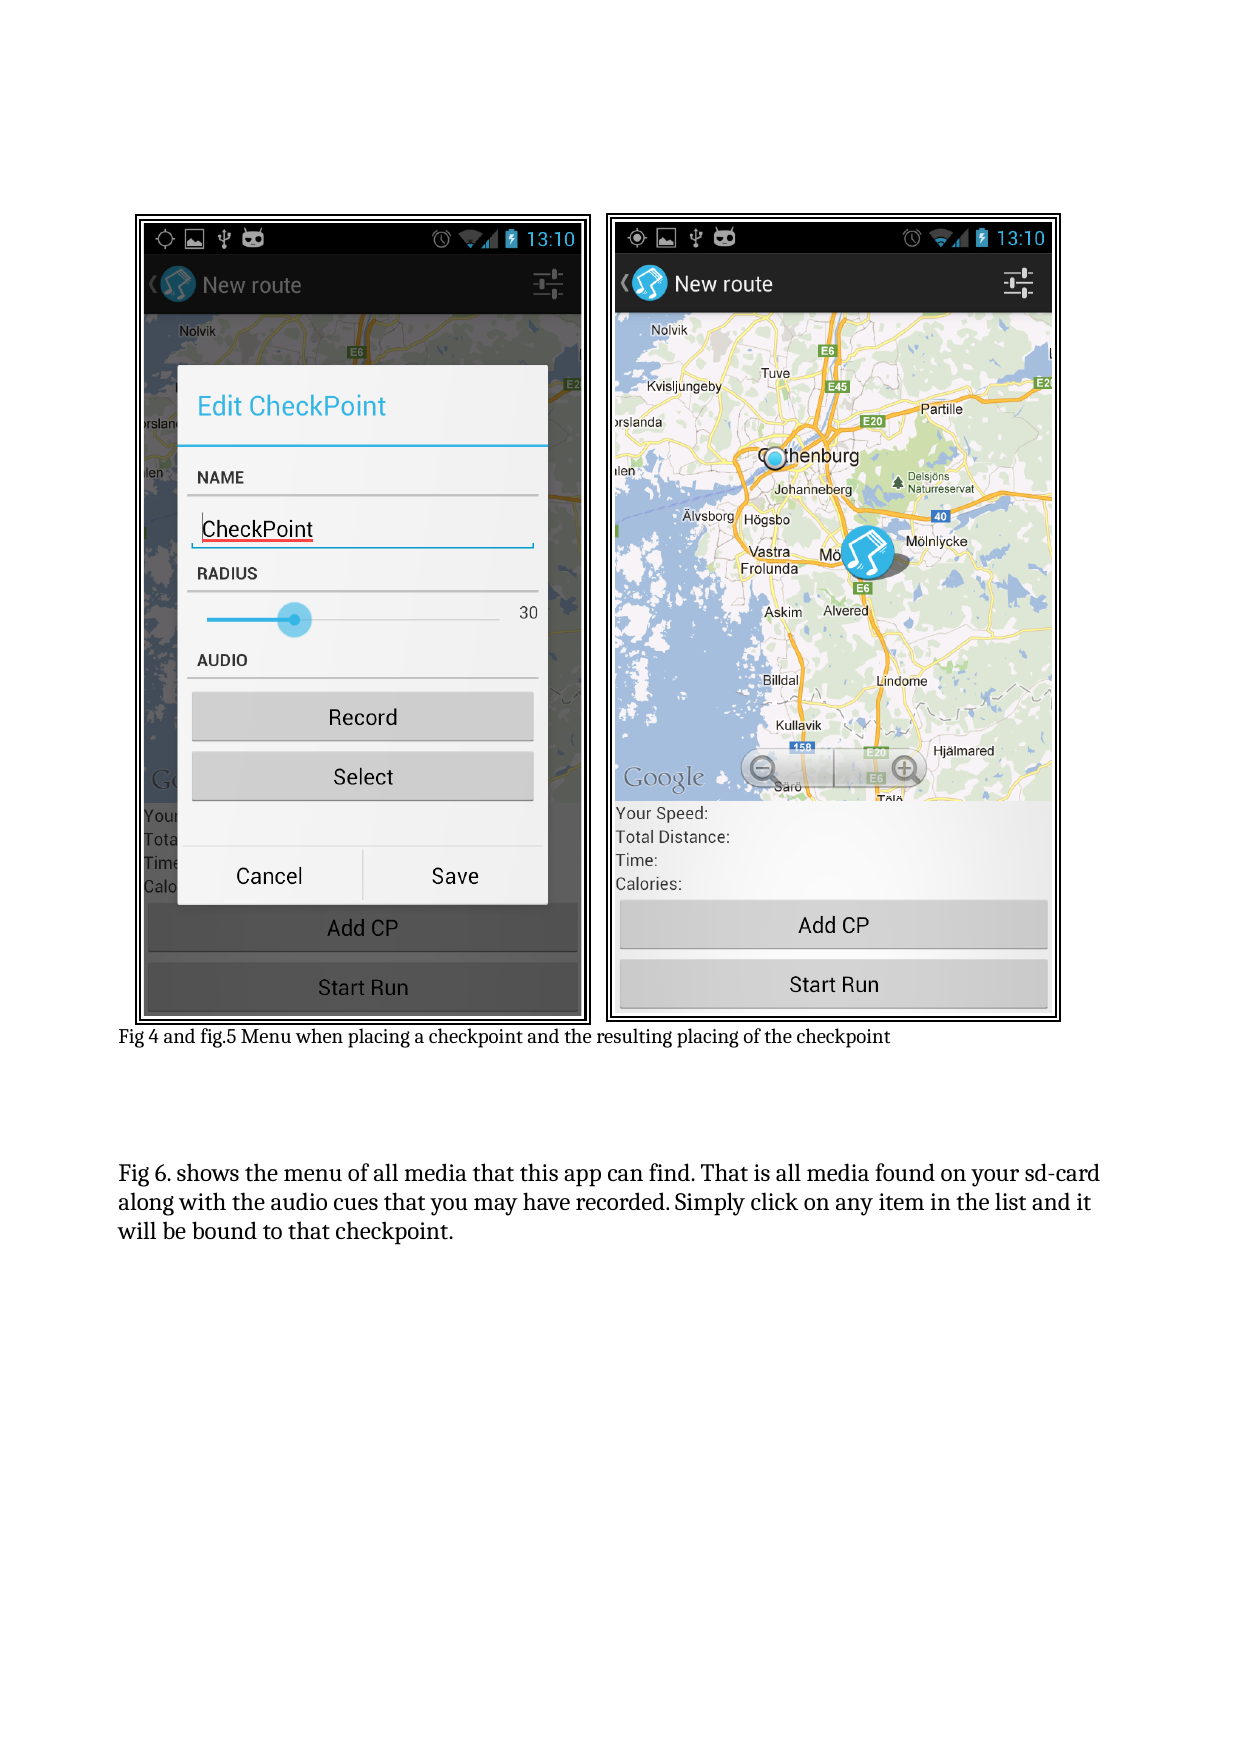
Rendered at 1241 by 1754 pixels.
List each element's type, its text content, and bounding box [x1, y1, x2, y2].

picture [143, 223, 582, 1016]
text Fig 4 and fig.5 Menu when placing a checkpoint and the resulting placing of the checkpoint [118, 204, 1122, 1049]
picture [615, 222, 1052, 1013]
text Fig 6. shows the menu of all media that this app can find. That is all media found on your sd-card along with the audio cues that you may have recorded. Simply click on any item in the list and it will be bound to that checkpoint. [118, 1159, 1122, 1245]
